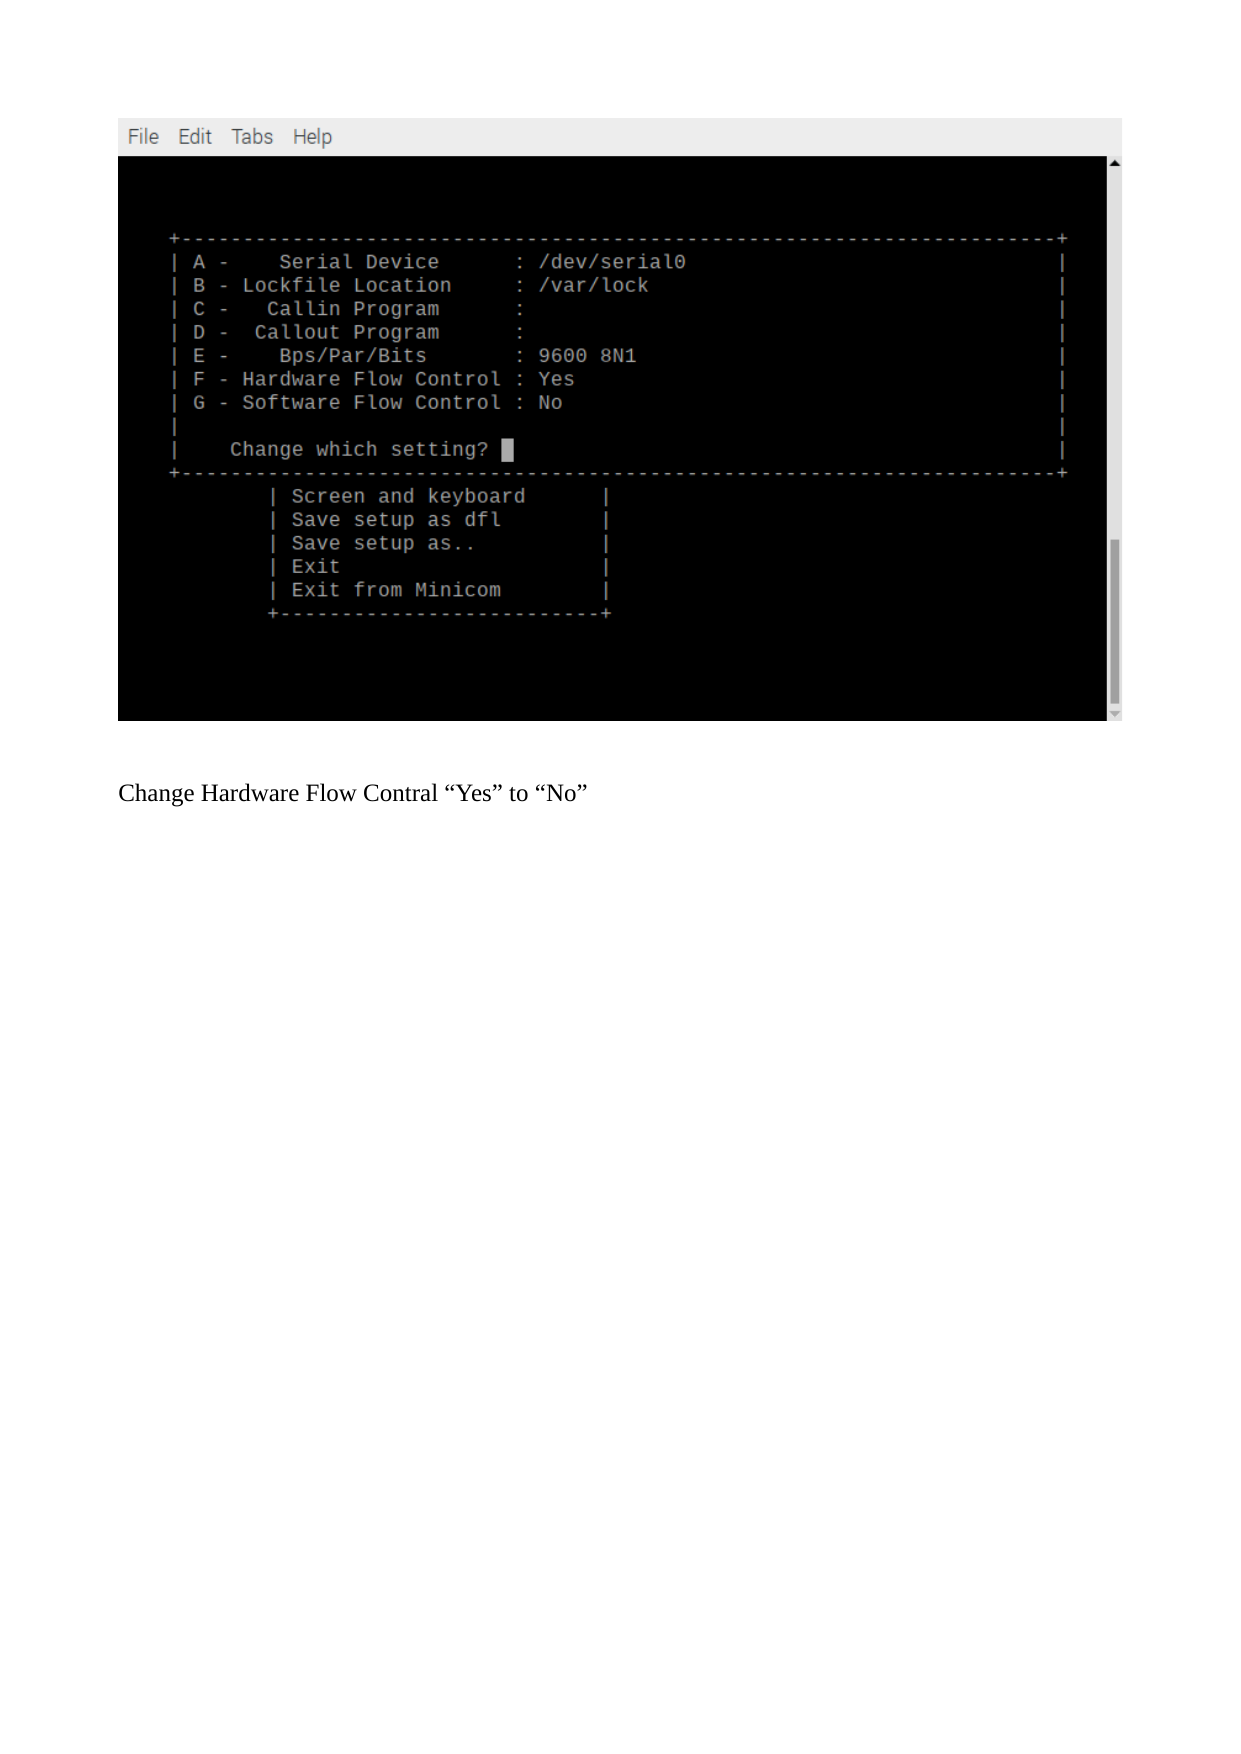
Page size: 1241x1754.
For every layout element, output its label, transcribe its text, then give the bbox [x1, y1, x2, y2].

picture [118, 118, 1123, 721]
text Change Hardware Flow Contral “Yes” to “No” [118, 778, 1122, 807]
